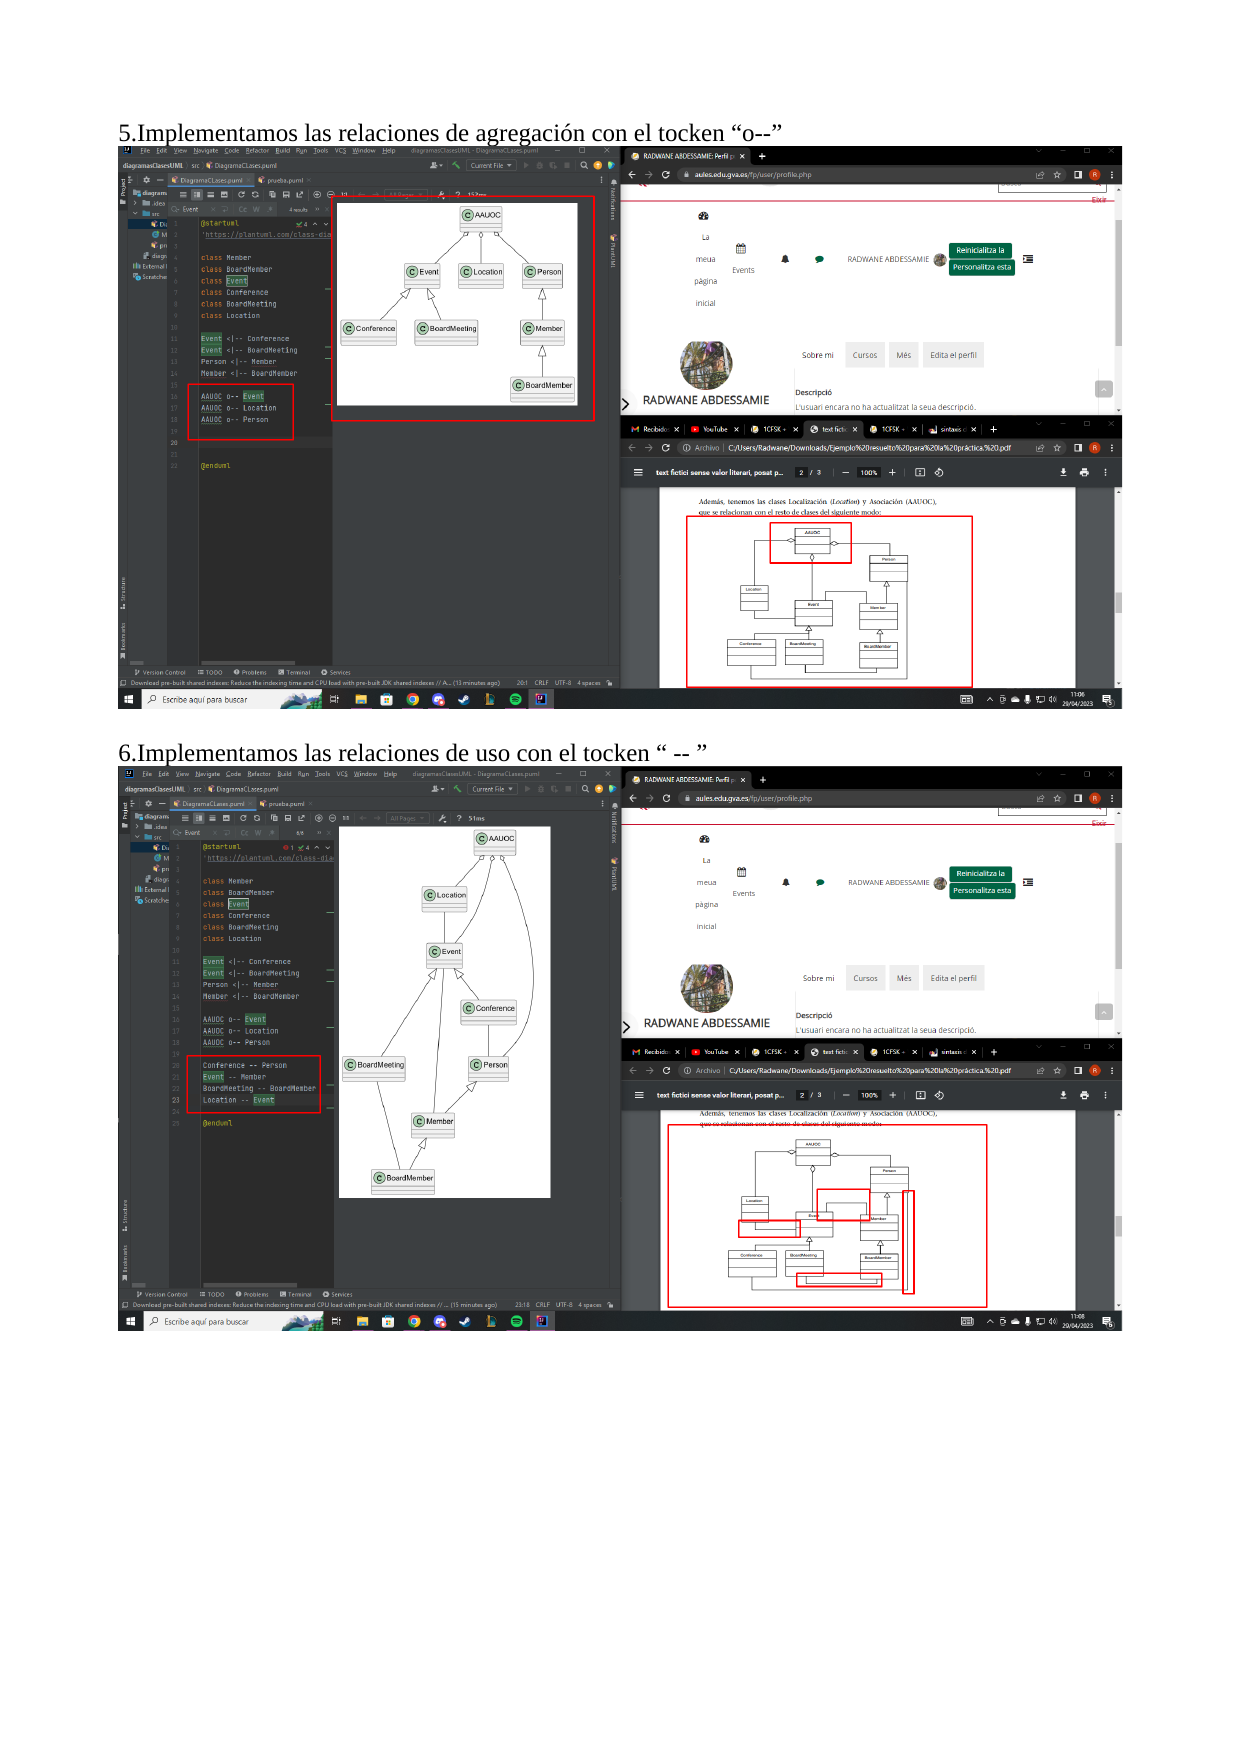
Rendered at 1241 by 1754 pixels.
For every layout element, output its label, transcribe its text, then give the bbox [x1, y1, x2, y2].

text 6.Implementamos las relaciones de uso con el tocken “ -- ” [118, 738, 1122, 766]
picture [118, 146, 1123, 709]
picture [118, 766, 1123, 1331]
text 5.Implementamos las relaciones de agregación con el tocken “o--” [118, 118, 1122, 146]
